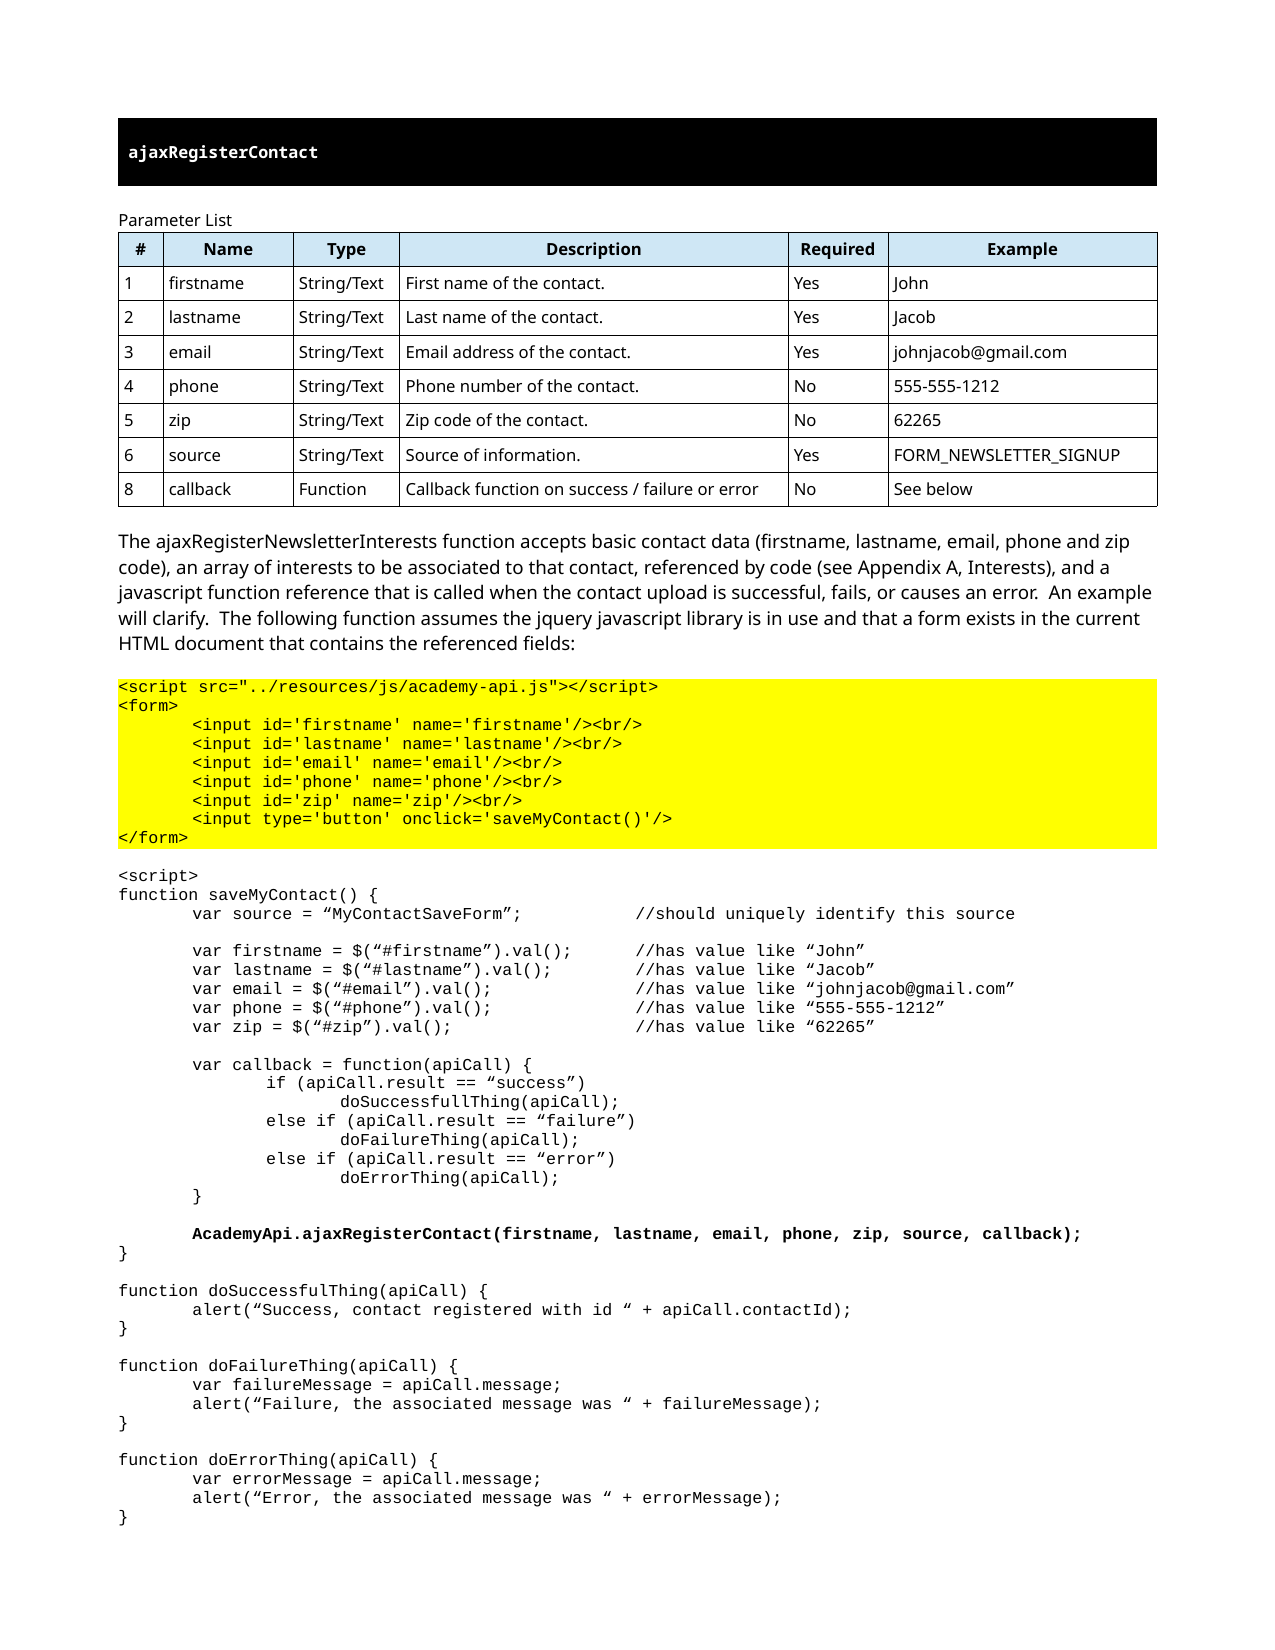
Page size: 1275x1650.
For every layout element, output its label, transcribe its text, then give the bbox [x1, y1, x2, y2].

text </form> [118, 830, 1157, 849]
table_cell 3 [119, 336, 163, 369]
text } [118, 1414, 1157, 1433]
text else if (apiCall.result == “failure”) [118, 1113, 1157, 1131]
text var phone = $(“#phone”).val(); //has value like “555-555-1212” [118, 999, 1157, 1018]
table_cell Zip code of the contact. [400, 404, 788, 437]
table_cell firstname [164, 267, 293, 300]
table_header Required [789, 233, 888, 266]
text var source = “MyContactSaveForm”; //should uniquely identify this source [118, 905, 1157, 924]
text alert(“Error, the associated message was “ + errorMessage); [118, 1490, 1157, 1508]
table_cell 4 [119, 370, 163, 403]
table_cell Phone number of the contact. [400, 370, 788, 403]
text else if (apiCall.result == “error”) [118, 1150, 1157, 1169]
table_cell FORM_NEWSLETTER_SIGNUP [889, 438, 1157, 472]
text } [118, 1508, 1157, 1527]
table_cell String/Text [294, 404, 399, 437]
table_cell 1 [119, 267, 163, 300]
table_cell String/Text [294, 370, 399, 403]
text <script src="../resources/js/academy-api.js"></script> [118, 679, 1157, 698]
table_cell No [789, 370, 888, 403]
table_header # [119, 233, 163, 266]
table_header Description [400, 233, 788, 266]
table_cell Yes [789, 301, 888, 334]
table_cell No [789, 404, 888, 437]
text function saveMyContact() { [118, 886, 1157, 905]
text <form> [118, 698, 1157, 717]
table_cell source [164, 438, 293, 472]
table_cell String/Text [294, 301, 399, 334]
text <input id='zip' name='zip'/><br/> [118, 792, 1157, 811]
text var failureMessage = apiCall.message; [118, 1377, 1157, 1395]
text doFailureThing(apiCall); [118, 1131, 1157, 1150]
text <input id='phone' name='phone'/><br/> [118, 773, 1157, 792]
text <input id='firstname' name='firstname'/><br/> [118, 717, 1157, 736]
table_header Example [889, 233, 1157, 266]
table_cell Last name of the contact. [400, 301, 788, 334]
text var callback = function(apiCall) { [118, 1056, 1157, 1075]
table_cell 5 [119, 404, 163, 437]
table_cell lastname [164, 301, 293, 334]
table_cell John [889, 267, 1157, 300]
table_cell 8 [119, 473, 163, 506]
table_cell Function [294, 473, 399, 506]
table_cell Jacob [889, 301, 1157, 334]
table_cell Email address of the contact. [400, 336, 788, 369]
table_cell 6 [119, 438, 163, 472]
text AcademyApi.ajaxRegisterContact(firstname, lastname, email, phone, zip, source, callback); [118, 1226, 1157, 1244]
table_cell 555-555-1212 [889, 370, 1157, 403]
text } [118, 1320, 1157, 1339]
table_cell Callback function on success / failure or error [400, 473, 788, 506]
table_header Type [294, 233, 399, 266]
text function doErrorThing(apiCall) { [118, 1452, 1157, 1471]
text doErrorThing(apiCall); [118, 1169, 1157, 1188]
text The ajaxRegisterNewsletterInterests function accepts basic contact data (firstname, lastname, email, phone and zip code), an array of interests to be associated to that contact, referenced by code (see Appendix A, Interests), and a javascript function reference that is called when the contact upload is successful, fails, or causes an error. An example will clarify. The following function assumes the jquery javascript library is in use and that a form exists in the current HTML document that contains the referenced fields: [118, 529, 1157, 656]
text } [118, 1188, 1157, 1207]
table_cell phone [164, 370, 293, 403]
table_cell No [789, 473, 888, 506]
text Parameter List [118, 209, 1157, 232]
table_cell Yes [789, 336, 888, 369]
text function doFailureThing(apiCall) { [118, 1358, 1157, 1377]
table_cell johnjacob@gmail.com [889, 336, 1157, 369]
table_cell 2 [119, 301, 163, 334]
table_cell Source of information. [400, 438, 788, 472]
text } [118, 1244, 1157, 1263]
text var errorMessage = apiCall.message; [118, 1471, 1157, 1490]
table_cell email [164, 336, 293, 369]
table_cell String/Text [294, 267, 399, 300]
text alert(“Success, contact registered with id “ + apiCall.contactId); [118, 1301, 1157, 1320]
text alert(“Failure, the associated message was “ + failureMessage); [118, 1395, 1157, 1414]
table_header Name [164, 233, 293, 266]
table_cell String/Text [294, 336, 399, 369]
text var email = $(“#email”).val(); //has value like “johnjacob@gmail.com” [118, 981, 1157, 999]
text ajaxRegisterContact [118, 141, 1157, 163]
text doSuccessfullThing(apiCall); [118, 1094, 1157, 1113]
text if (apiCall.result == “success”) [118, 1075, 1157, 1094]
text <script> [118, 867, 1157, 886]
text <input type='button' onclick='saveMyContact()'/> [118, 811, 1157, 830]
table_cell zip [164, 404, 293, 437]
table_cell callback [164, 473, 293, 506]
table_cell Yes [789, 438, 888, 472]
table_cell First name of the contact. [400, 267, 788, 300]
table_cell See below [889, 473, 1157, 506]
table_cell String/Text [294, 438, 399, 472]
text <input id='lastname' name='lastname'/><br/> [118, 736, 1157, 754]
table_cell 62265 [889, 404, 1157, 437]
text var zip = $(“#zip”).val(); //has value like “62265” [118, 1018, 1157, 1037]
text var lastname = $(“#lastname”).val(); //has value like “Jacob” [118, 962, 1157, 981]
text function doSuccessfulThing(apiCall) { [118, 1282, 1157, 1301]
text var firstname = $(“#firstname”).val(); //has value like “John” [118, 943, 1157, 962]
table_cell Yes [789, 267, 888, 300]
text <input id='email' name='email'/><br/> [118, 754, 1157, 773]
